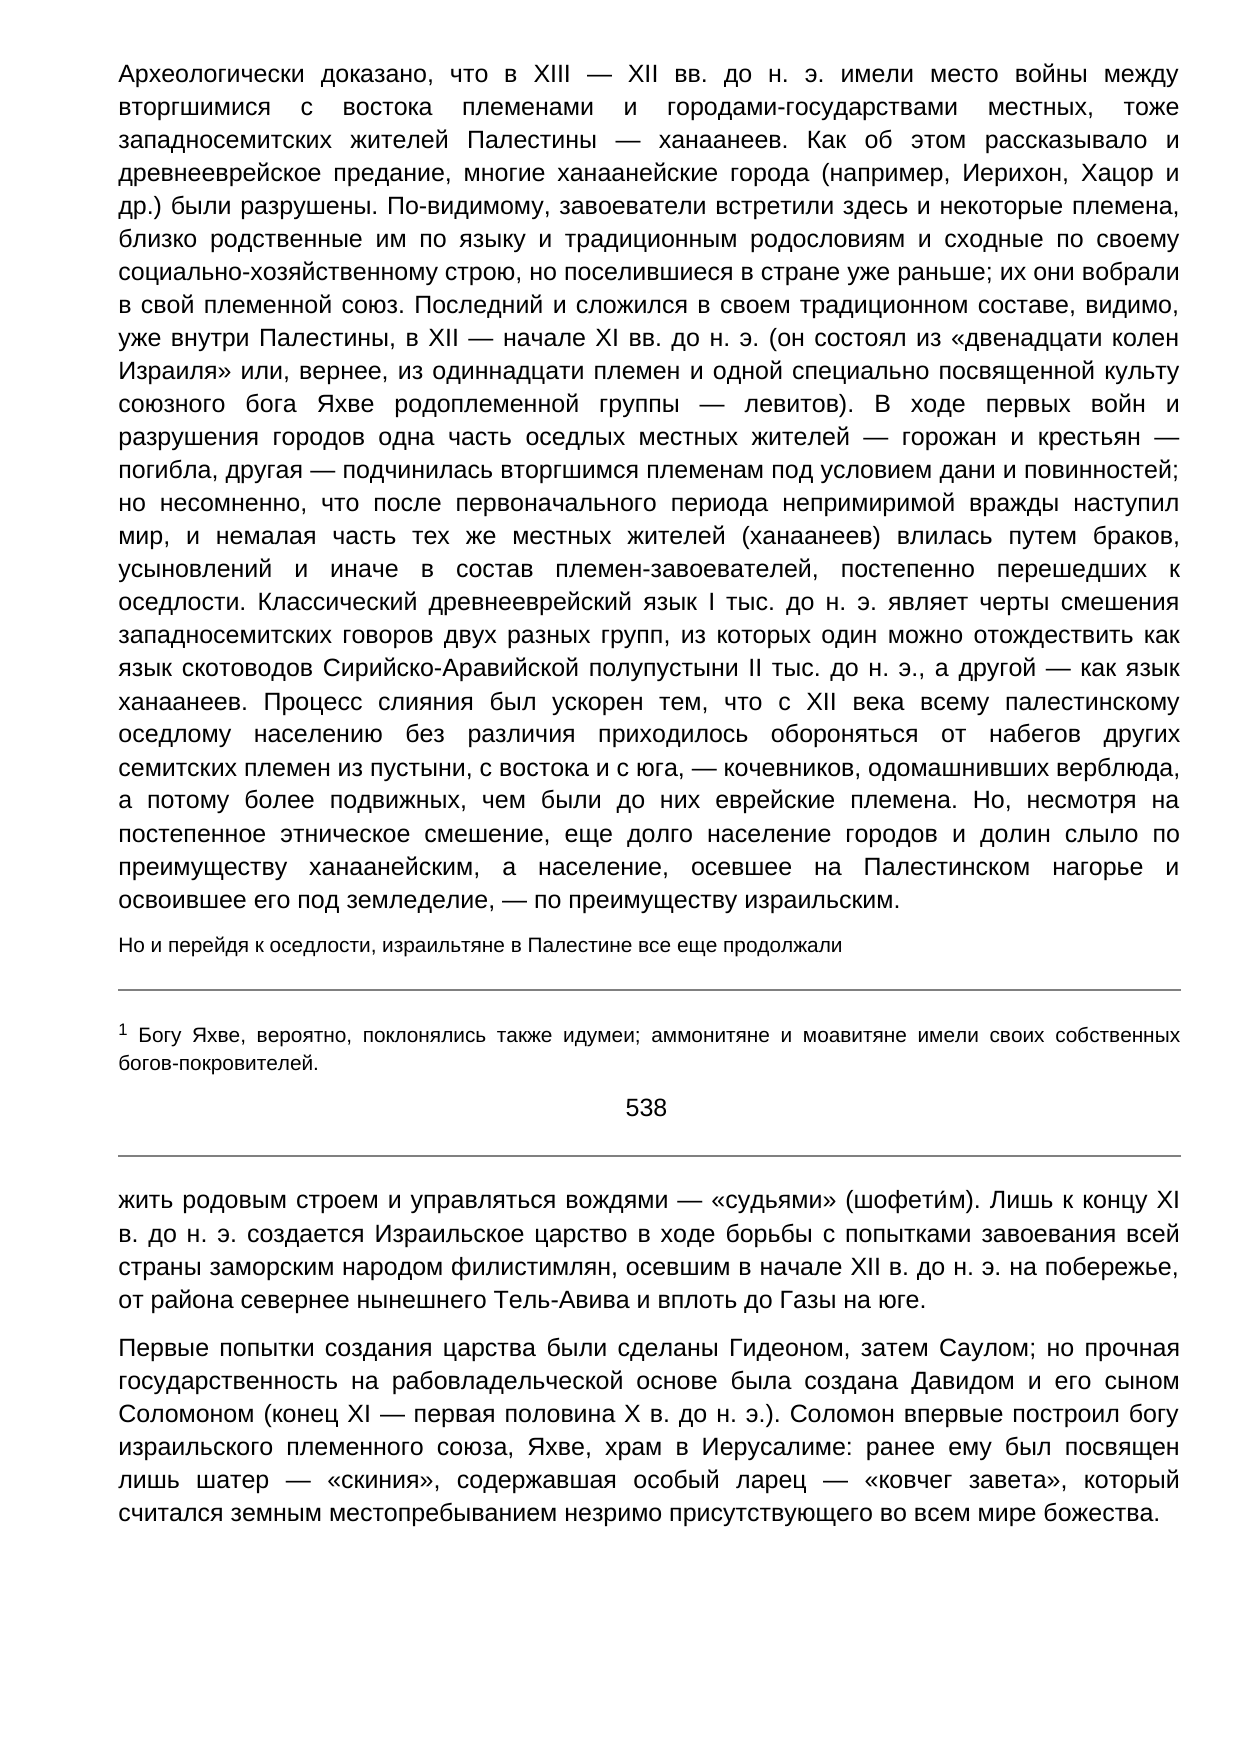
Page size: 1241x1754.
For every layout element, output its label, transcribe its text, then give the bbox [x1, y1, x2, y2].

text 1 Богу Яхве, вероятно, поклонялись также идумеи; аммонитяне и моавитяне имели своих собственных богов-покровителей. [118, 1019, 1181, 1075]
text Археологически доказано, что в XIII — XII вв. до н. э. имели место войны между вторгшимися с востока племенами и городами-государствами местных, тоже западносемитских жителей Палестины — ханаанеев. Как об этом рассказывало и древнееврейское предание, многие ханаанейские города (например, Иерихон, Хацор и др.) были разрушены. По-видимому, завоеватели встретили здесь и некоторые племена, близко родственные им по языку и традиционным родословиям и сходные по своему социально-хозяйственному строю, но поселившиеся в стране уже раньше; их они вобрали в свой племенной союз. Последний и сложился в своем традиционном составе, видимо, уже внутри Палестины, в XII — начале XI вв. до н. э. (он состоял из «двенадцати колен Израиля» или, вернее, из одиннадцати племен и одной специально посвященной культу союзного бога Яхве родоплеменной группы — левитов). В ходе первых войн и разрушения городов одна часть оседлых местных жителей — горожан и крестьян — погибла, другая — подчинилась вторгшимся племенам под условием дани и повинностей; но несомненно, что после первоначального периода непримиримой вражды наступил мир, и немалая часть тех же местных жителей (ханаанеев) влилась путем браков, усыновлений и иначе в состав племен-завоевателей, постепенно перешедших к оседлости. Классический древнееврейский язык I тыс. до н. э. являет черты смешения западносемитских говоров двух разных групп, из которых один можно отождествить как язык скотоводов Сирийско-Аравийской полупустыни II тыс. до н. э., а другой — как язык ханаанеев. Процесс слияния был ускорен тем, что с XII века всему палестинскому оседлому населению без различия приходилось обороняться от набегов других семитских племен из пустыни, с востока и с юга, — кочевников, одомашнивших верблюда, а потому более подвижных, чем были до них еврейские племена. Но, несмотря на постепенное этническое смешение, еще долго население городов и долин слыло по преимуществу ханаанейским, а население, осевшее на Палестинском нагорье и освоившее его под земледелие, — по преимуществу израильским. [118, 59, 1181, 913]
text жить родовым строем и управляться вождями — «судьями» (шофети́м). Лишь к концу XI в. до н. э. создается Израильское царство в ходе борьбы с попытками завоевания всей страны заморским народом филистимлян, осевшим в начале XII в. до н. э. на побережье, от района севернее нынешнего Тель-Авива и вплоть до Газы на юге. [118, 1186, 1181, 1313]
text Но и перейдя к оседлости, израильтяне в Палестине все еще продолжали [118, 933, 1181, 957]
text Первые попытки создания царства были сделаны Гидеоном, затем Саулом; но прочная государственность на рабовладельческой основе была создана Давидом и его сыном Соломоном (конец XI — первая половина X в. до н. э.). Соломон впервые построил богу израильского племенного союза, Яхве, храм в Иерусалиме: ранее ему был посвящен лишь шатер — «скиния», содержавшая особый ларец — «ковчег завета», который считался земным местопребыванием незримо присутствующего во всем мире божества. [118, 1333, 1181, 1526]
text 538 [118, 1093, 1181, 1122]
